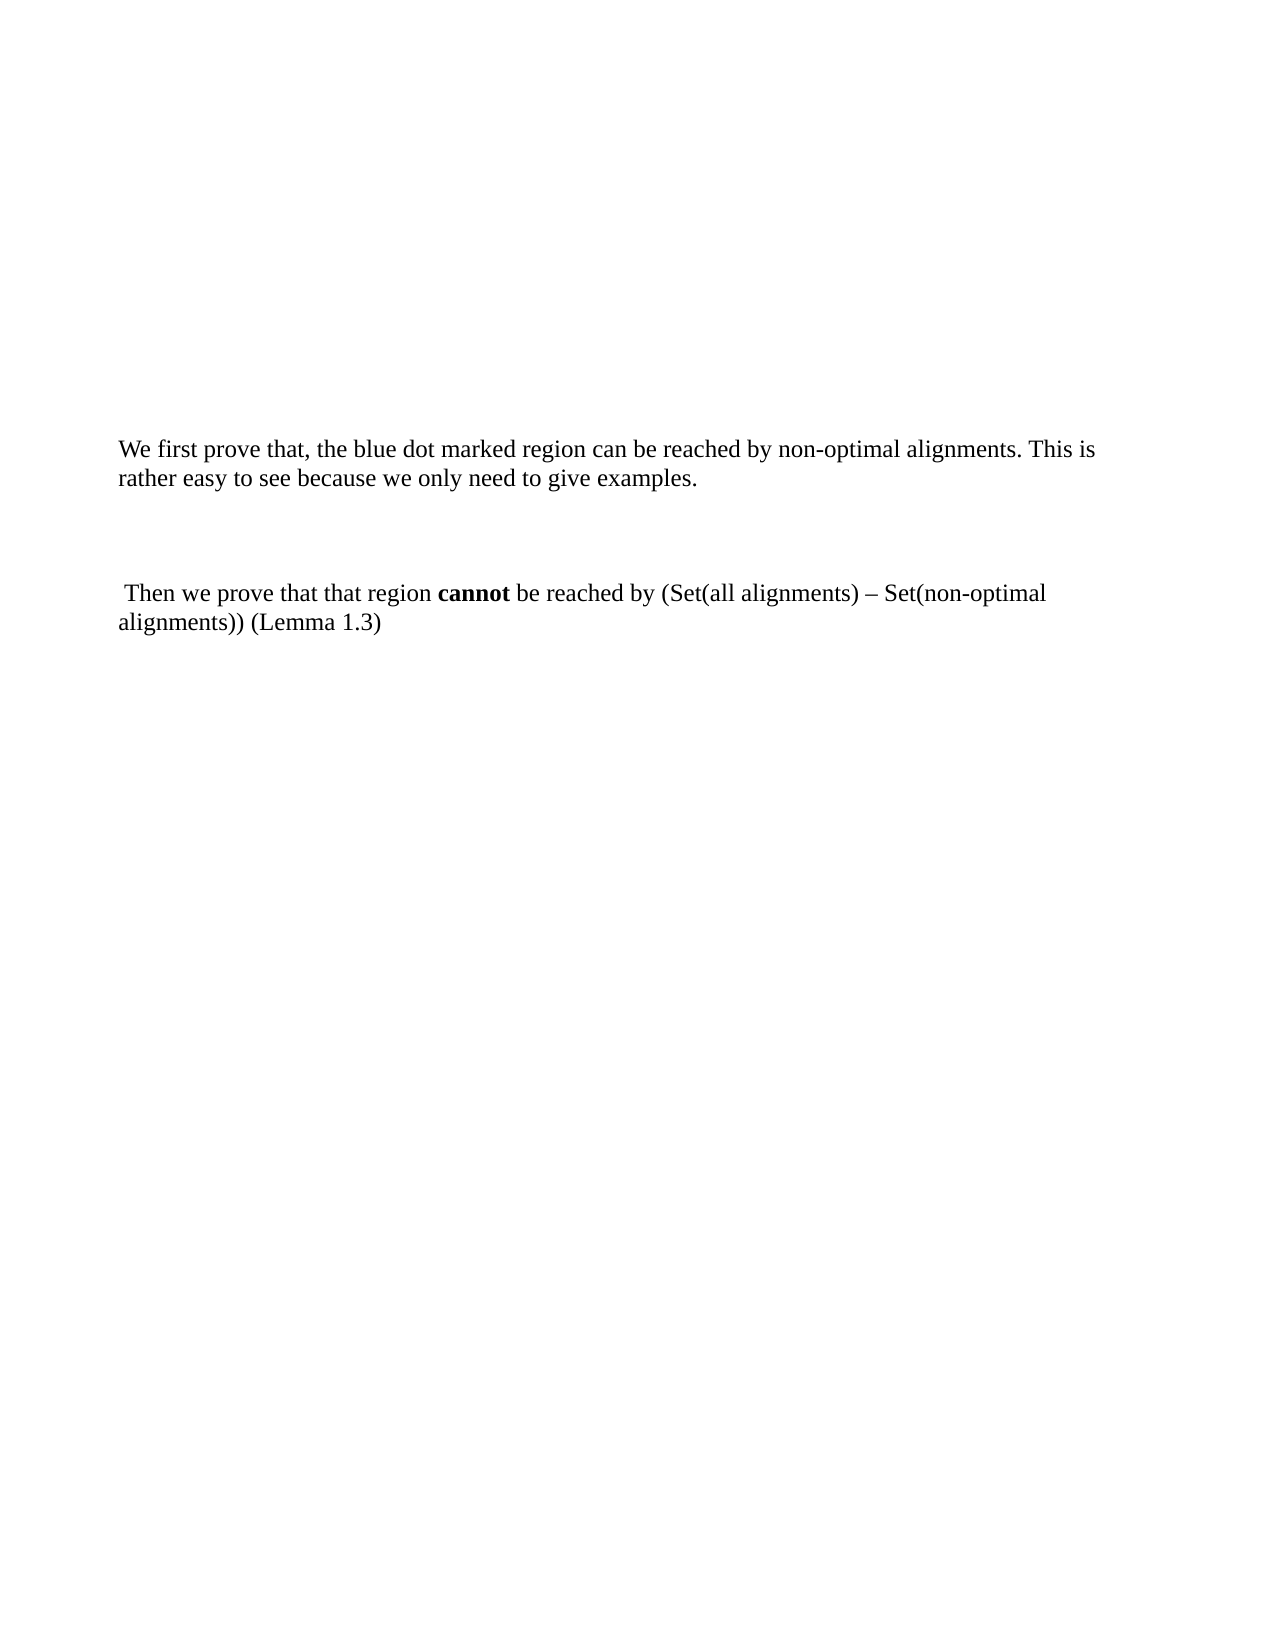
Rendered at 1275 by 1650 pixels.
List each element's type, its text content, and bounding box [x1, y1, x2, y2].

text Then we prove that that region cannot be reached by (Set(all alignments) – Set(non-optimal alignments)) (Lemma 1.3) [118, 578, 1157, 636]
text We first prove that, the blue dot marked region can be reached by non-optimal alignments. This is rather easy to see because we only need to give examples. [118, 434, 1157, 492]
